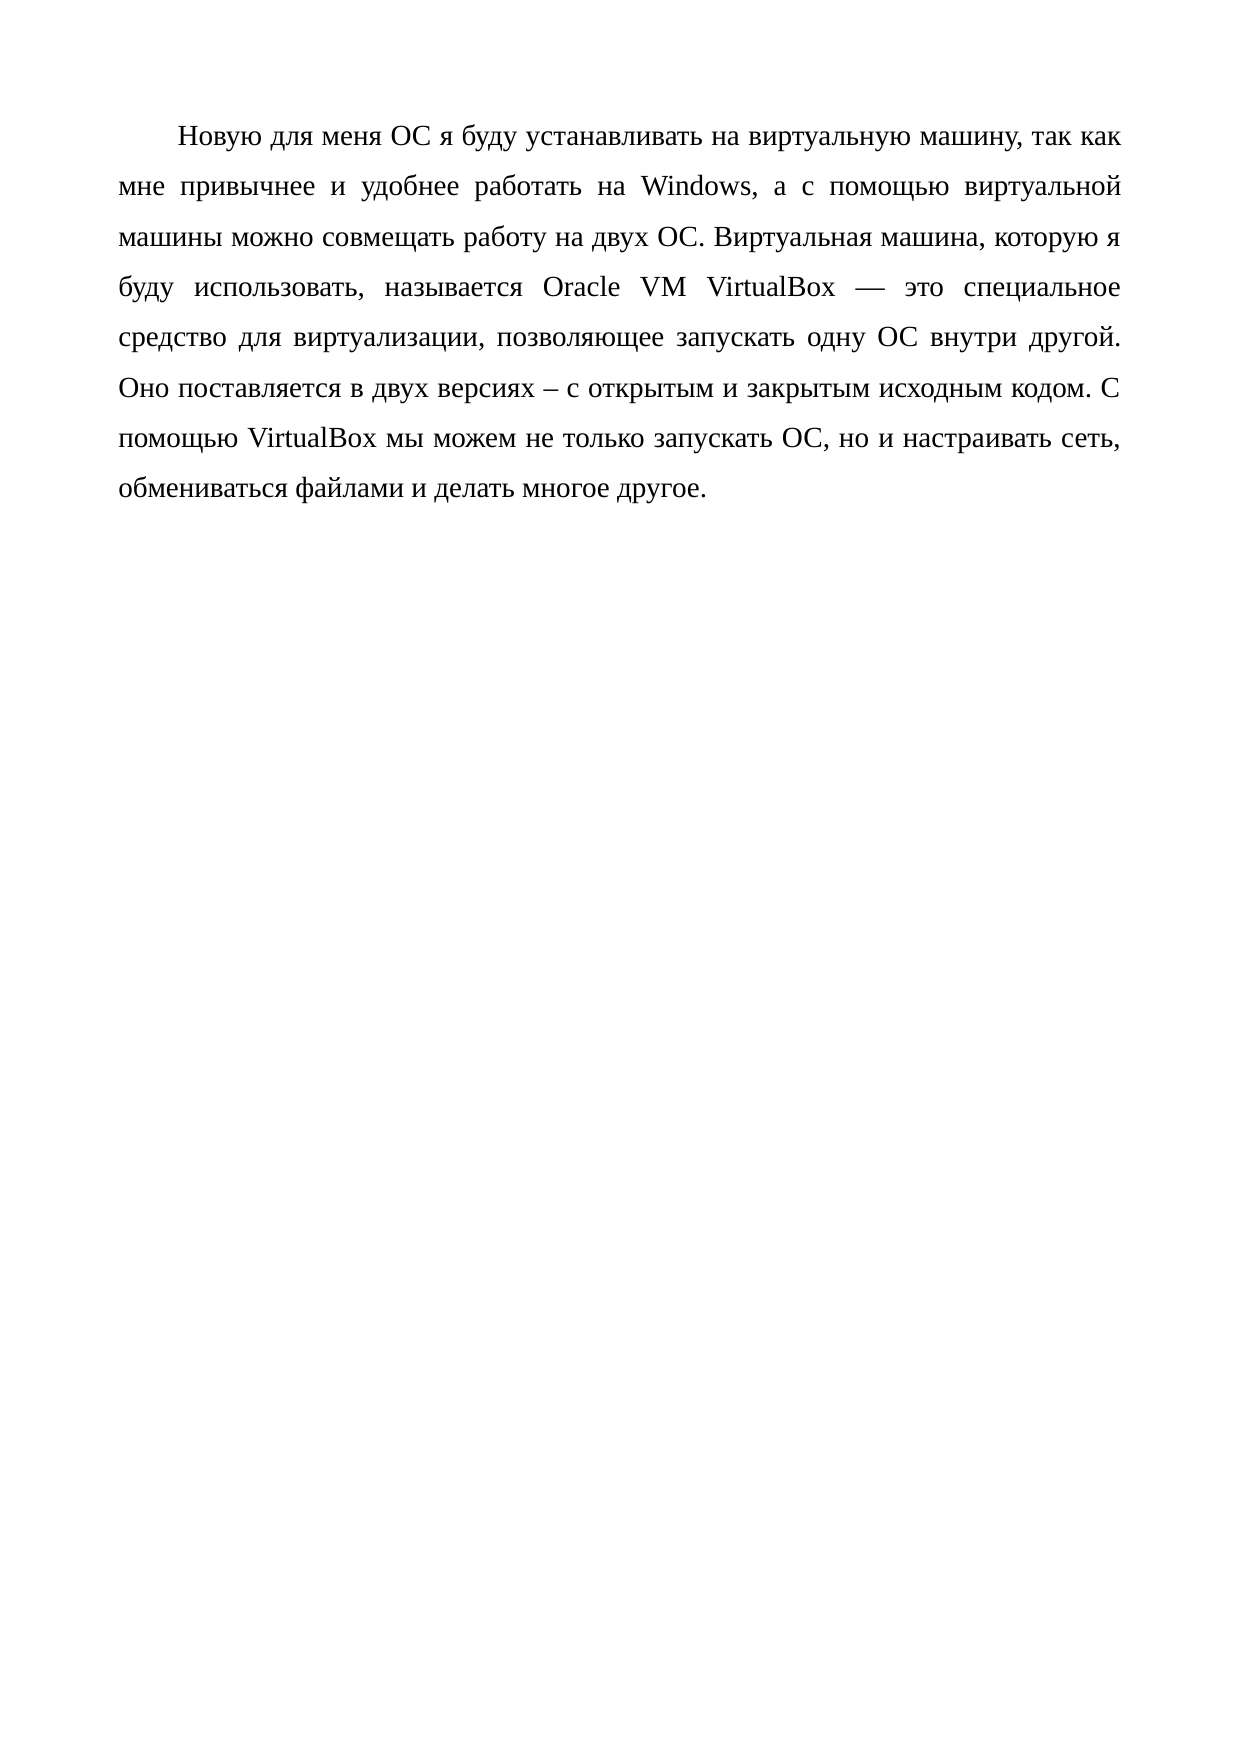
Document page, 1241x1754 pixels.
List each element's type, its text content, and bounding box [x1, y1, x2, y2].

text Новую для меня ОС я буду устанавливать на виртуальную машину, так как мне привычнее и удобнее работать на Windows, а с помощью виртуальной машины можно совмещать работу на двух ОС. Виртуальная машина, которую я буду использовать, называется Oracle VM VirtualBox — это специальное средство для виртуализации, позволяющее запускать одну ОС внутри другой. Оно поставляется в двух версиях – с открытым и закрытым исходным кодом. С помощью VirtualBox мы можем не только запускать ОС, но и настраивать сеть, обмениваться файлами и делать многое другое. [118, 118, 1122, 504]
